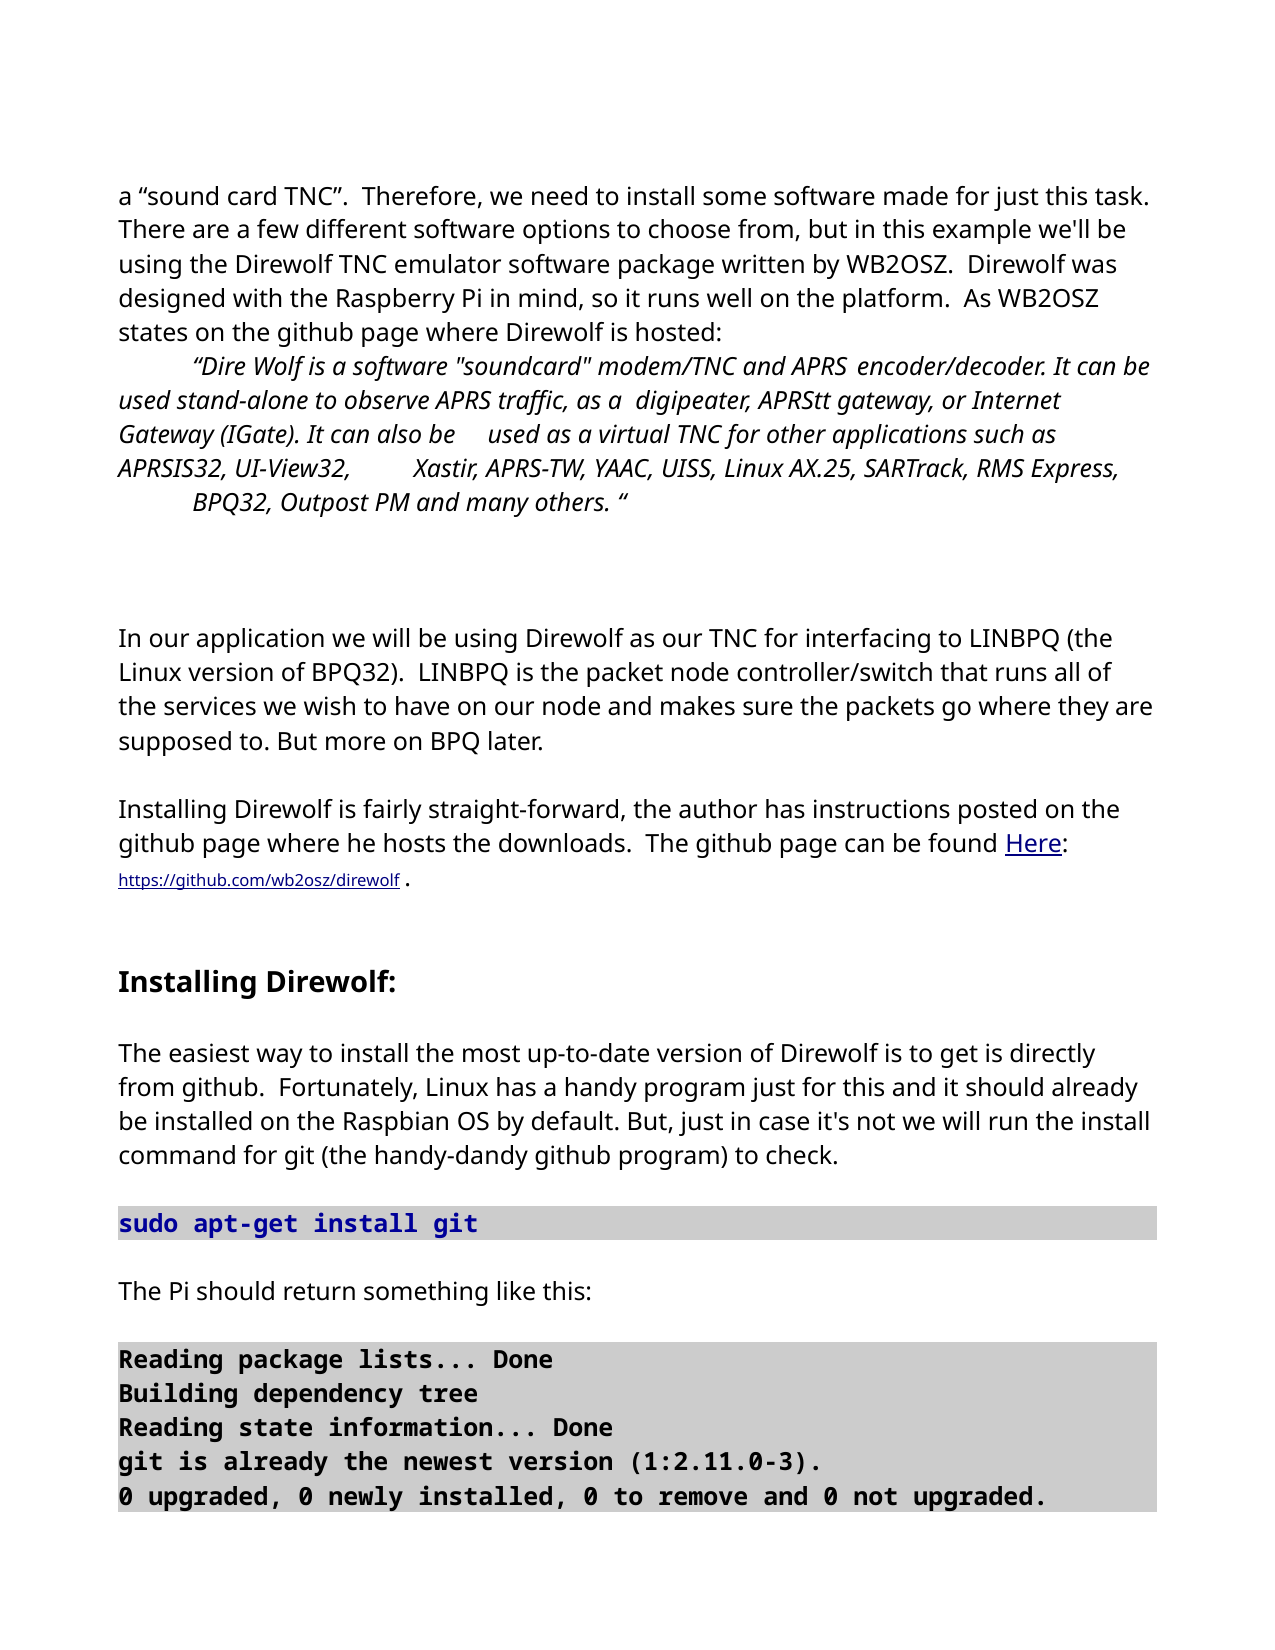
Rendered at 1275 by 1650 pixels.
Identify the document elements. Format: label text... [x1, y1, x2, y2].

text Reading state information... Done [118, 1410, 1157, 1444]
text sudo apt-get install git [118, 1206, 1157, 1240]
text Reading package lists... Done [118, 1342, 1157, 1376]
text In our application we will be using Direwolf as our TNC for interfacing to LINBPQ (the Linux version of BPQ32). LINBPQ is the packet node controller/switch that runs all of the services we wish to have on our node and makes sure the packets go where they are supposed to. But more on BPQ later. [118, 621, 1157, 757]
text Installing Direwolf: [118, 962, 1157, 1001]
text Installing Direwolf is fairly straight-forward, the author has instructions posted on the github page where he hosts the downloads. The github page can be found Here: https://github.com/wb2osz/direwolf . [118, 791, 1157, 893]
text Building dependency tree [118, 1376, 1157, 1410]
text “Dire Wolf is a software "soundcard" modem/TNC and APRS encoder/decoder. It can be used stand-alone to observe APRS traffic, as a digipeater, APRStt gateway, or Internet Gateway (IGate). It can also be used as a virtual TNC for other applications such as APRSIS32, UI-View32, Xastir, APRS-TW, YAAC, UISS, Linux AX.25, SARTrack, RMS Express, BPQ32, Outpost PM and many others. “ [118, 348, 1157, 519]
text The Pi should return something like this: [118, 1274, 1157, 1308]
text The easiest way to install the most up-to-date version of Direwolf is to get is directly from github. Fortunately, Linux has a handy program just for this and it should already be installed on the Raspbian OS by default. But, just in case it's not we will run the install command for git (the handy-dandy github program) to check. [118, 1035, 1157, 1172]
text 0 upgraded, 0 newly installed, 0 to remove and 0 not upgraded. [118, 1478, 1157, 1512]
text a “sound card TNC”. Therefore, we need to install some software made for just this task. There are a few different software options to choose from, but in this example we'll be using the Direwolf TNC emulator software package written by WB2OSZ. Direwolf was designed with the Raspberry Pi in mind, so it runs well on the platform. As WB2OSZ states on the github page where Direwolf is hosted: [118, 178, 1157, 348]
text git is already the newest version (1:2.11.0-3). [118, 1444, 1157, 1478]
